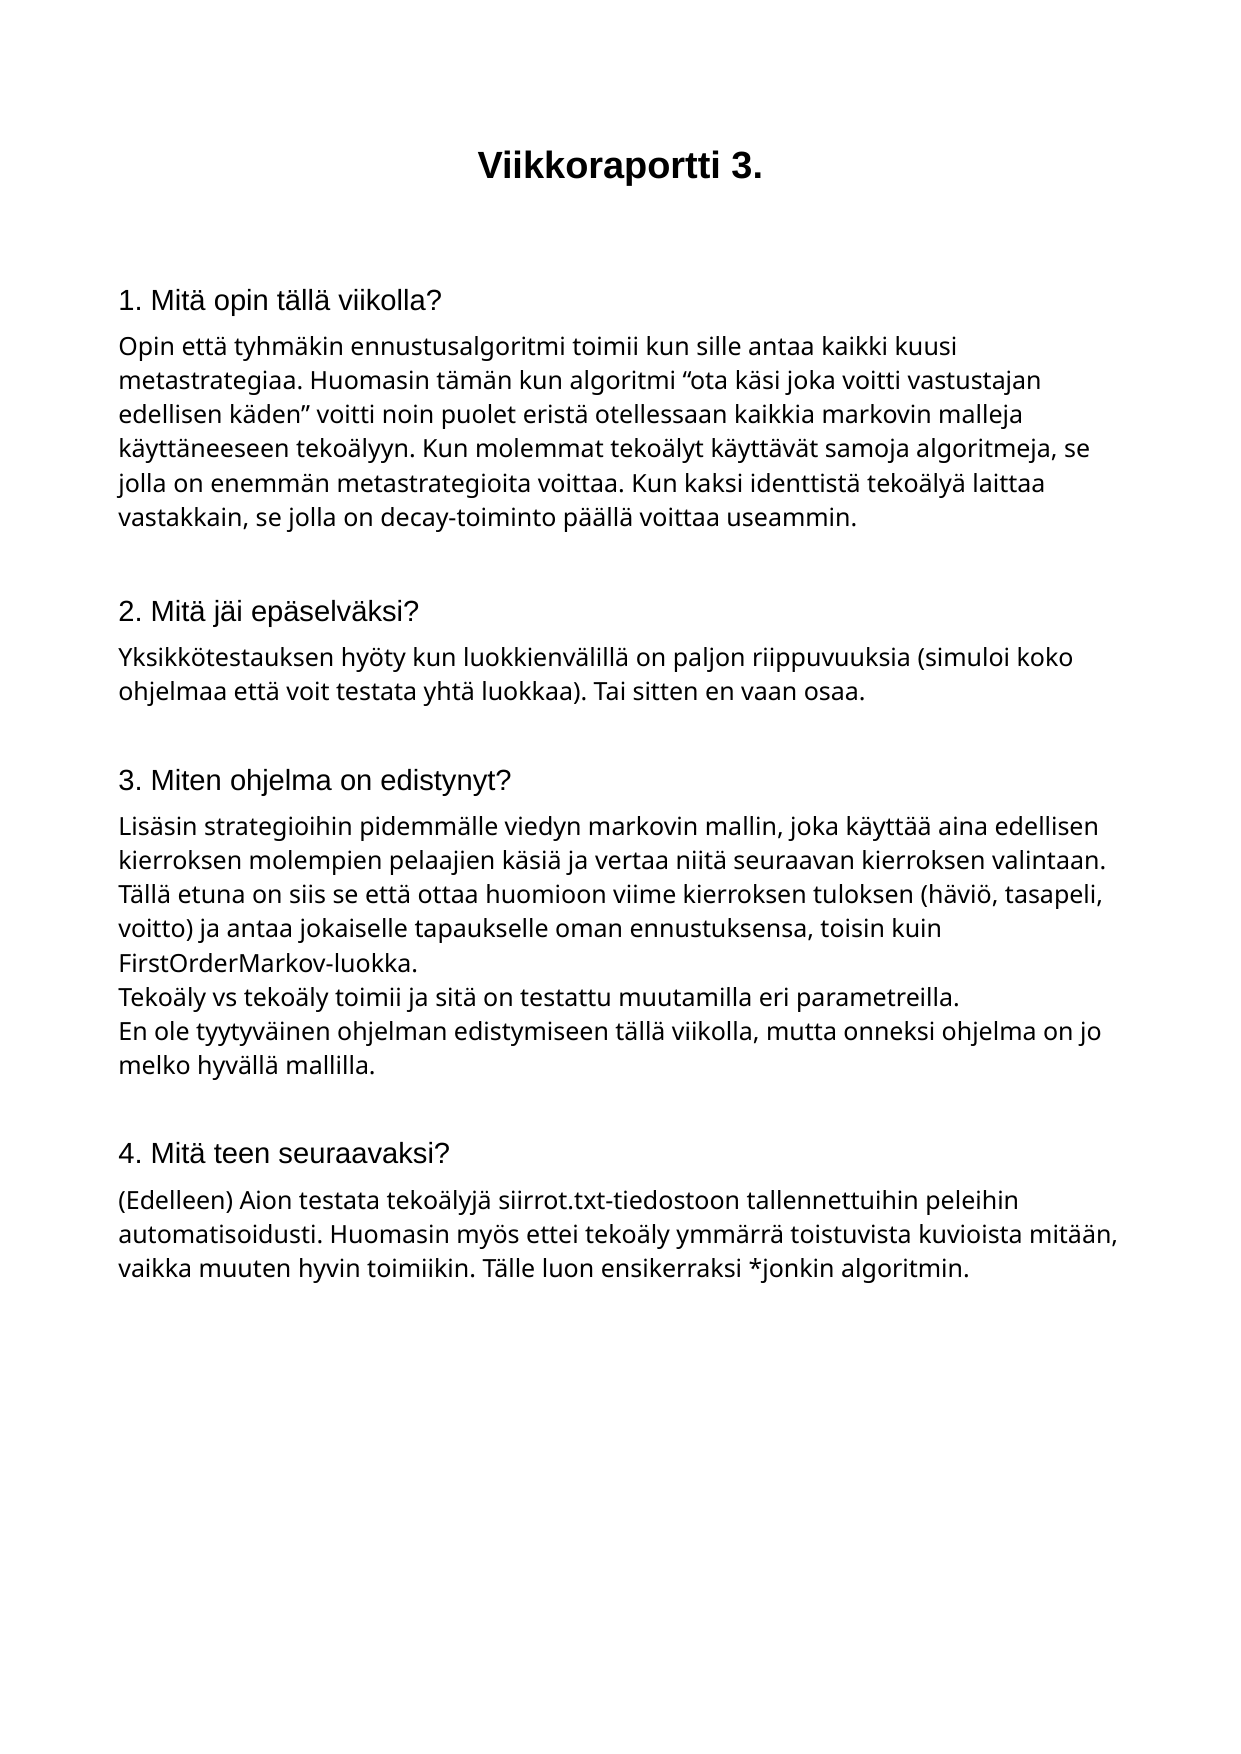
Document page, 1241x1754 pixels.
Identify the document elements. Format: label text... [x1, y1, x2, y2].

subtitle Viikkoraportti 3. [118, 143, 1122, 187]
subtitle 2. Mitä jäi epäselväksi? [118, 594, 1122, 627]
subtitle 4. Mitä teen seuraavaksi? [118, 1136, 1122, 1170]
text Yksikkötestauksen hyöty kun luokkienvälillä on paljon riippuvuuksia (simuloi koko ohjelmaa että voit testata yhtä luokkaa). Tai sitten en vaan osaa. [118, 640, 1122, 708]
text Lisäsin strategioihin pidemmälle viedyn markovin mallin, joka käyttää aina edellisen kierroksen molempien pelaajien käsiä ja vertaa niitä seuraavan kierroksen valintaan. Tällä etuna on siis se että ottaa huomioon viime kierroksen tuloksen (häviö, tasapeli, voitto) ja antaa jokaiselle tapaukselle oman ennustuksensa, toisin kuin FirstOrderMarkov-luokka. [118, 809, 1122, 979]
subtitle 3. Miten ohjelma on edistynyt? [118, 763, 1122, 796]
text Opin että tyhmäkin ennustusalgoritmi toimii kun sille antaa kaikki kuusi metastrategiaa. Huomasin tämän kun algoritmi “ota käsi joka voitti vastustajan edellisen käden” voitti noin puolet eristä otellessaan kaikkia markovin malleja käyttäneeseen tekoälyyn. Kun molemmat tekoälyt käyttävät samoja algoritmeja, se jolla on enemmän metastrategioita voittaa. Kun kaksi identtistä tekoälyä laittaa vastakkain, se jolla on decay-toiminto päällä voittaa useammin. [118, 329, 1122, 533]
text Tekoäly vs tekoäly toimii ja sitä on testattu muutamilla eri parametreilla. [118, 979, 1122, 1013]
text En ole tyytyväinen ohjelman edistymiseen tällä viikolla, mutta onneksi ohjelma on jo melko hyvällä mallilla. [118, 1013, 1122, 1081]
text (Edelleen) Aion testata tekoälyjä siirrot.txt-tiedostoon tallennettuihin peleihin automatisoidusti. Huomasin myös ettei tekoäly ymmärrä toistuvista kuvioista mitään, vaikka muuten hyvin toimiikin. Tälle luon ensikerraksi *jonkin algoritmin. [118, 1182, 1122, 1284]
subtitle 1. Mitä opin tällä viikolla? [118, 283, 1122, 316]
